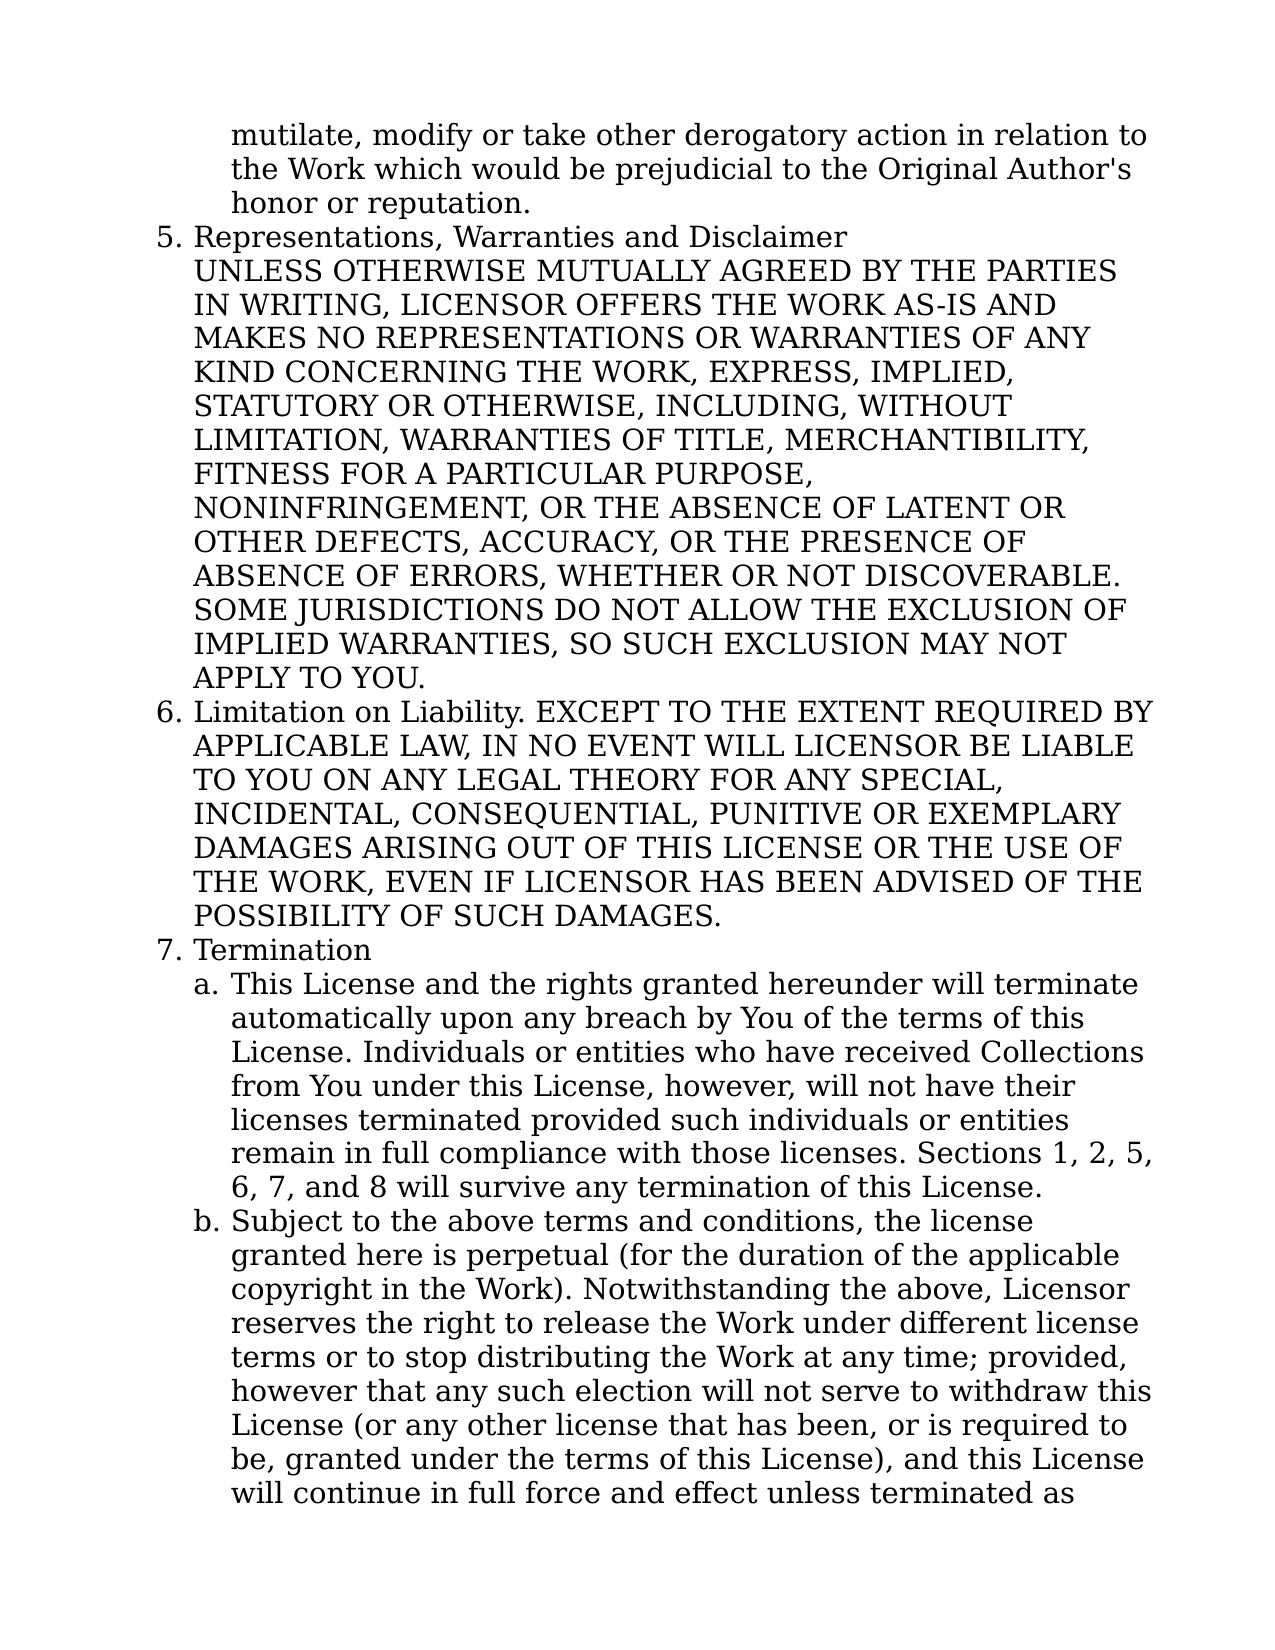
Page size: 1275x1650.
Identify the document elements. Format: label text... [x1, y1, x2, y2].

list Subject to the above terms and conditions, the license granted here is perpetual (for the duration of the applicable copyright in the Work). Notwithstanding the above, Licensor reserves the right to release the Work under different license terms or to stop distributing the Work at any time; provided, however that any such election will not serve to withdraw this License (or any other license that has been, or is required to be, granted under the terms of this License), and this License will continue in full force and effect unless terminated as [193, 1205, 1157, 1510]
list mutilate, modify or take other derogatory action in relation to the Work which would be prejudicial to the Original Author's honor or reputation. [193, 118, 1157, 220]
list Termination [156, 933, 1157, 967]
list This License and the rights granted hereunder will terminate automatically upon any breach by You of the terms of this License. Individuals or entities who have received Collections from You under this License, however, will not have their licenses terminated provided such individuals or entities remain in full compliance with those licenses. Sections 1, 2, 5, 6, 7, and 8 will survive any termination of this License. [193, 967, 1157, 1205]
list Representations, Warranties and Disclaimer UNLESS OTHERWISE MUTUALLY AGREED BY THE PARTIES IN WRITING, LICENSOR OFFERS THE WORK AS-IS AND MAKES NO REPRESENTATIONS OR WARRANTIES OF ANY KIND CONCERNING THE WORK, EXPRESS, IMPLIED, STATUTORY OR OTHERWISE, INCLUDING, WITHOUT LIMITATION, WARRANTIES OF TITLE, MERCHANTIBILITY, FITNESS FOR A PARTICULAR PURPOSE, NONINFRINGEMENT, OR THE ABSENCE OF LATENT OR OTHER DEFECTS, ACCURACY, OR THE PRESENCE OF ABSENCE OF ERRORS, WHETHER OR NOT DISCOVERABLE. SOME JURISDICTIONS DO NOT ALLOW THE EXCLUSION OF IMPLIED WARRANTIES, SO SUCH EXCLUSION MAY NOT APPLY TO YOU. [156, 220, 1157, 695]
list Limitation on Liability. EXCEPT TO THE EXTENT REQUIRED BY APPLICABLE LAW, IN NO EVENT WILL LICENSOR BE LIABLE TO YOU ON ANY LEGAL THEORY FOR ANY SPECIAL, INCIDENTAL, CONSEQUENTIAL, PUNITIVE OR EXEMPLARY DAMAGES ARISING OUT OF THIS LICENSE OR THE USE OF THE WORK, EVEN IF LICENSOR HAS BEEN ADVISED OF THE POSSIBILITY OF SUCH DAMAGES. [156, 695, 1157, 933]
